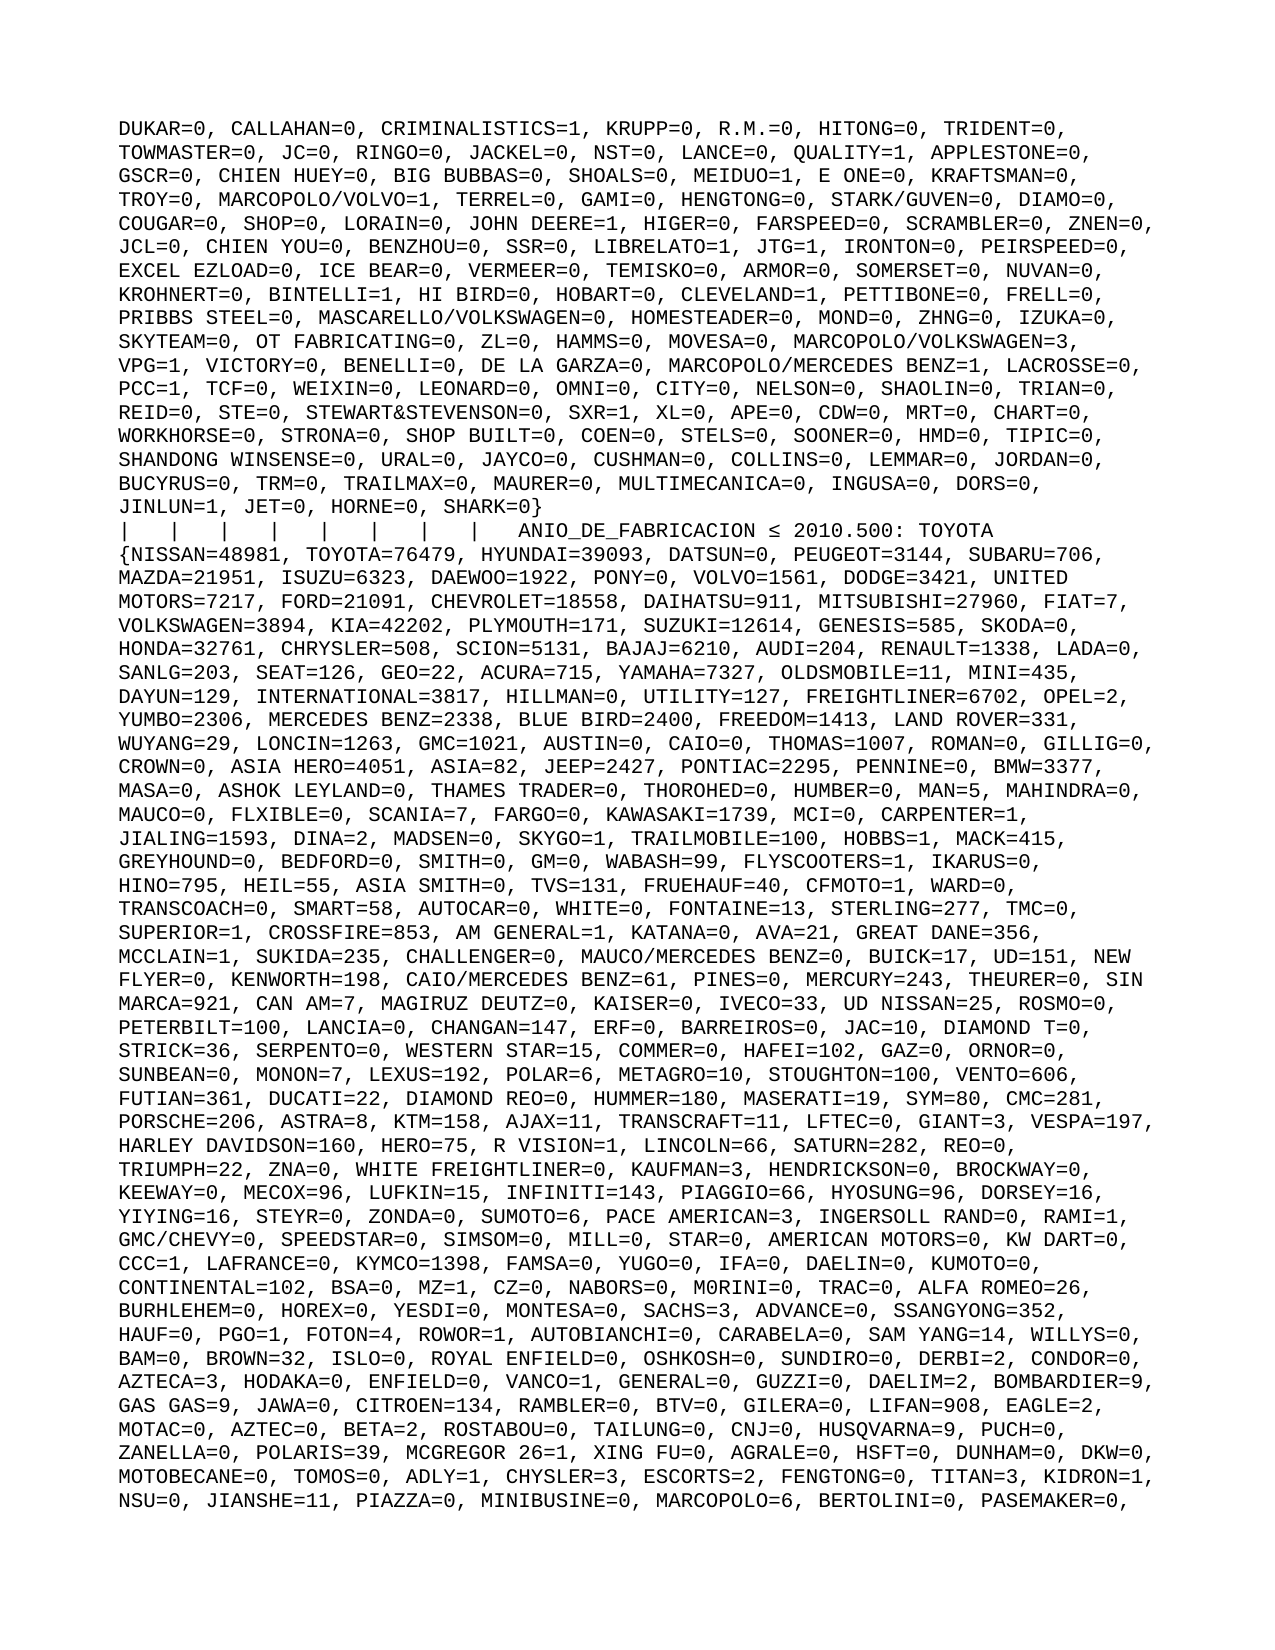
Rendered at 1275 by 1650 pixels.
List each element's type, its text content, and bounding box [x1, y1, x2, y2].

text | | | | | | | | ANIO_DE_FABRICACION ≤ 2010.500: TOYOTA {NISSAN=48981, TOYOTA=76479, HYUNDAI=39093, DATSUN=0, PEUGEOT=3144, SUBARU=706, MAZDA=21951, ISUZU=6323, DAEWOO=1922, PONY=0, VOLVO=1561, DODGE=3421, UNITED MOTORS=7217, FORD=21091, CHEVROLET=18558, DAIHATSU=911, MITSUBISHI=27960, FIAT=7, VOLKSWAGEN=3894, KIA=42202, PLYMOUTH=171, SUZUKI=12614, GENESIS=585, SKODA=0, HONDA=32761, CHRYSLER=508, SCION=5131, BAJAJ=6210, AUDI=204, RENAULT=1338, LADA=0, SANLG=203, SEAT=126, GEO=22, ACURA=715, YAMAHA=7327, OLDSMOBILE=11, MINI=435, DAYUN=129, INTERNATIONAL=3817, HILLMAN=0, UTILITY=127, FREIGHTLINER=6702, OPEL=2, YUMBO=2306, MERCEDES BENZ=2338, BLUE BIRD=2400, FREEDOM=1413, LAND ROVER=331, WUYANG=29, LONCIN=1263, GMC=1021, AUSTIN=0, CAIO=0, THOMAS=1007, ROMAN=0, GILLIG=0, CROWN=0, ASIA HERO=4051, ASIA=82, JEEP=2427, PONTIAC=2295, PENNINE=0, BMW=3377, MASA=0, ASHOK LEYLAND=0, THAMES TRADER=0, THOROHED=0, HUMBER=0, MAN=5, MAHINDRA=0, MAUCO=0, FLXIBLE=0, SCANIA=7, FARGO=0, KAWASAKI=1739, MCI=0, CARPENTER=1, JIALING=1593, DINA=2, MADSEN=0, SKYGO=1, TRAILMOBILE=100, HOBBS=1, MACK=415, GREYHOUND=0, BEDFORD=0, SMITH=0, GM=0, WABASH=99, FLYSCOOTERS=1, IKARUS=0, HINO=795, HEIL=55, ASIA SMITH=0, TVS=131, FRUEHAUF=40, CFMOTO=1, WARD=0, TRANSCOACH=0, SMART=58, AUTOCAR=0, WHITE=0, FONTAINE=13, STERLING=277, TMC=0, SUPERIOR=1, CROSSFIRE=853, AM GENERAL=1, KATANA=0, AVA=21, GREAT DANE=356, MCCLAIN=1, SUKIDA=235, CHALLENGER=0, MAUCO/MERCEDES BENZ=0, BUICK=17, UD=151, NEW FLYER=0, KENWORTH=198, CAIO/MERCEDES BENZ=61, PINES=0, MERCURY=243, THEURER=0, SIN MARCA=921, CAN AM=7, MAGIRUZ DEUTZ=0, KAISER=0, IVECO=33, UD NISSAN=25, ROSMO=0, PETERBILT=100, LANCIA=0, CHANGAN=147, ERF=0, BARREIROS=0, JAC=10, DIAMOND T=0, STRICK=36, SERPENTO=0, WESTERN STAR=15, COMMER=0, HAFEI=102, GAZ=0, ORNOR=0, SUNBEAN=0, MONON=7, LEXUS=192, POLAR=6, METAGRO=10, STOUGHTON=100, VENTO=606, FUTIAN=361, DUCATI=22, DIAMOND REO=0, HUMMER=180, MASERATI=19, SYM=80, CMC=281, PORSCHE=206, ASTRA=8, KTM=158, AJAX=11, TRANSCRAFT=11, LFTEC=0, GIANT=3, VESPA=197, HARLEY DAVIDSON=160, HERO=75, R VISION=1, LINCOLN=66, SATURN=282, REO=0, TRIUMPH=22, ZNA=0, WHITE FREIGHTLINER=0, KAUFMAN=3, HENDRICKSON=0, BROCKWAY=0, KEEWAY=0, MECOX=96, LUFKIN=15, INFINITI=143, PIAGGIO=66, HYOSUNG=96, DORSEY=16, YIYING=16, STEYR=0, ZONDA=0, SUMOTO=6, PACE AMERICAN=3, INGERSOLL RAND=0, RAMI=1, GMC/CHEVY=0, SPEEDSTAR=0, SIMSOM=0, MILL=0, STAR=0, AMERICAN MOTORS=0, KW DART=0, CCC=1, LAFRANCE=0, KYMCO=1398, FAMSA=0, YUGO=0, IFA=0, DAELIN=0, KUMOTO=0, CONTINENTAL=102, BSA=0, MZ=1, CZ=0, NABORS=0, M0RINI=0, TRAC=0, ALFA ROMEO=26, BURHLEHEM=0, HOREX=0, YESDI=0, MONTESA=0, SACHS=3, ADVANCE=0, SSANGYONG=352, HAUF=0, PGO=1, FOTON=4, ROWOR=1, AUTOBIANCHI=0, CARABELA=0, SAM YANG=14, WILLYS=0, BAM=0, BROWN=32, ISLO=0, ROYAL ENFIELD=0, OSHKOSH=0, SUNDIRO=0, DERBI=2, CONDOR=0, AZTECA=3, HODAKA=0, ENFIELD=0, VANCO=1, GENERAL=0, GUZZI=0, DAELIM=2, BOMBARDIER=9, GAS GAS=9, JAWA=0, CITROEN=134, RAMBLER=0, BTV=0, GILERA=0, LIFAN=908, EAGLE=2, MOTAC=0, AZTEC=0, BETA=2, ROSTABOU=0, TAILUNG=0, CNJ=0, HUSQVARNA=9, PUCH=0, ZANELLA=0, POLARIS=39, MCGREGOR 26=1, XING FU=0, AGRALE=0, HSFT=0, DUNHAM=0, DKW=0, MOTOBECANE=0, TOMOS=0, ADLY=1, CHYSLER=3, ESCORTS=2, FENGTONG=0, TITAN=3, KIDRON=1, NSU=0, JIANSHE=11, PIAZZA=0, MINIBUSINE=0, MARCOPOLO=6, BERTOLINI=0, PASEMAKER=0, [118, 520, 1157, 1513]
text DUKAR=0, CALLAHAN=0, CRIMINALISTICS=1, KRUPP=0, R.M.=0, HITONG=0, TRIDENT=0, TOWMASTER=0, JC=0, RINGO=0, JACKEL=0, NST=0, LANCE=0, QUALITY=1, APPLESTONE=0, GSCR=0, CHIEN HUEY=0, BIG BUBBAS=0, SHOALS=0, MEIDUO=1, E ONE=0, KRAFTSMAN=0, TROY=0, MARCOPOLO/VOLVO=1, TERREL=0, GAMI=0, HENGTONG=0, STARK/GUVEN=0, DIAMO=0, COUGAR=0, SHOP=0, LORAIN=0, JOHN DEERE=1, HIGER=0, FARSPEED=0, SCRAMBLER=0, ZNEN=0, JCL=0, CHIEN YOU=0, BENZHOU=0, SSR=0, LIBRELATO=1, JTG=1, IRONTON=0, PEIRSPEED=0, EXCEL EZLOAD=0, ICE BEAR=0, VERMEER=0, TEMISKO=0, ARMOR=0, SOMERSET=0, NUVAN=0, KROHNERT=0, BINTELLI=1, HI BIRD=0, HOBART=0, CLEVELAND=1, PETTIBONE=0, FRELL=0, PRIBBS STEEL=0, MASCARELLO/VOLKSWAGEN=0, HOMESTEADER=0, MOND=0, ZHNG=0, IZUKA=0, SKYTEAM=0, OT FABRICATING=0, ZL=0, HAMMS=0, MOVESA=0, MARCOPOLO/VOLKSWAGEN=3, VPG=1, VICTORY=0, BENELLI=0, DE LA GARZA=0, MARCOPOLO/MERCEDES BENZ=1, LACROSSE=0, PCC=1, TCF=0, WEIXIN=0, LEONARD=0, OMNI=0, CITY=0, NELSON=0, SHAOLIN=0, TRIAN=0, REID=0, STE=0, STEWART&STEVENSON=0, SXR=1, XL=0, APE=0, CDW=0, MRT=0, CHART=0, WORKHORSE=0, STRONA=0, SHOP BUILT=0, COEN=0, STELS=0, SOONER=0, HMD=0, TIPIC=0, SHANDONG WINSENSE=0, URAL=0, JAYCO=0, CUSHMAN=0, COLLINS=0, LEMMAR=0, JORDAN=0, BUCYRUS=0, TRM=0, TRAILMAX=0, MAURER=0, MULTIMECANICA=0, INGUSA=0, DORS=0, JINLUN=1, JET=0, HORNE=0, SHARK=0} [118, 118, 1157, 520]
